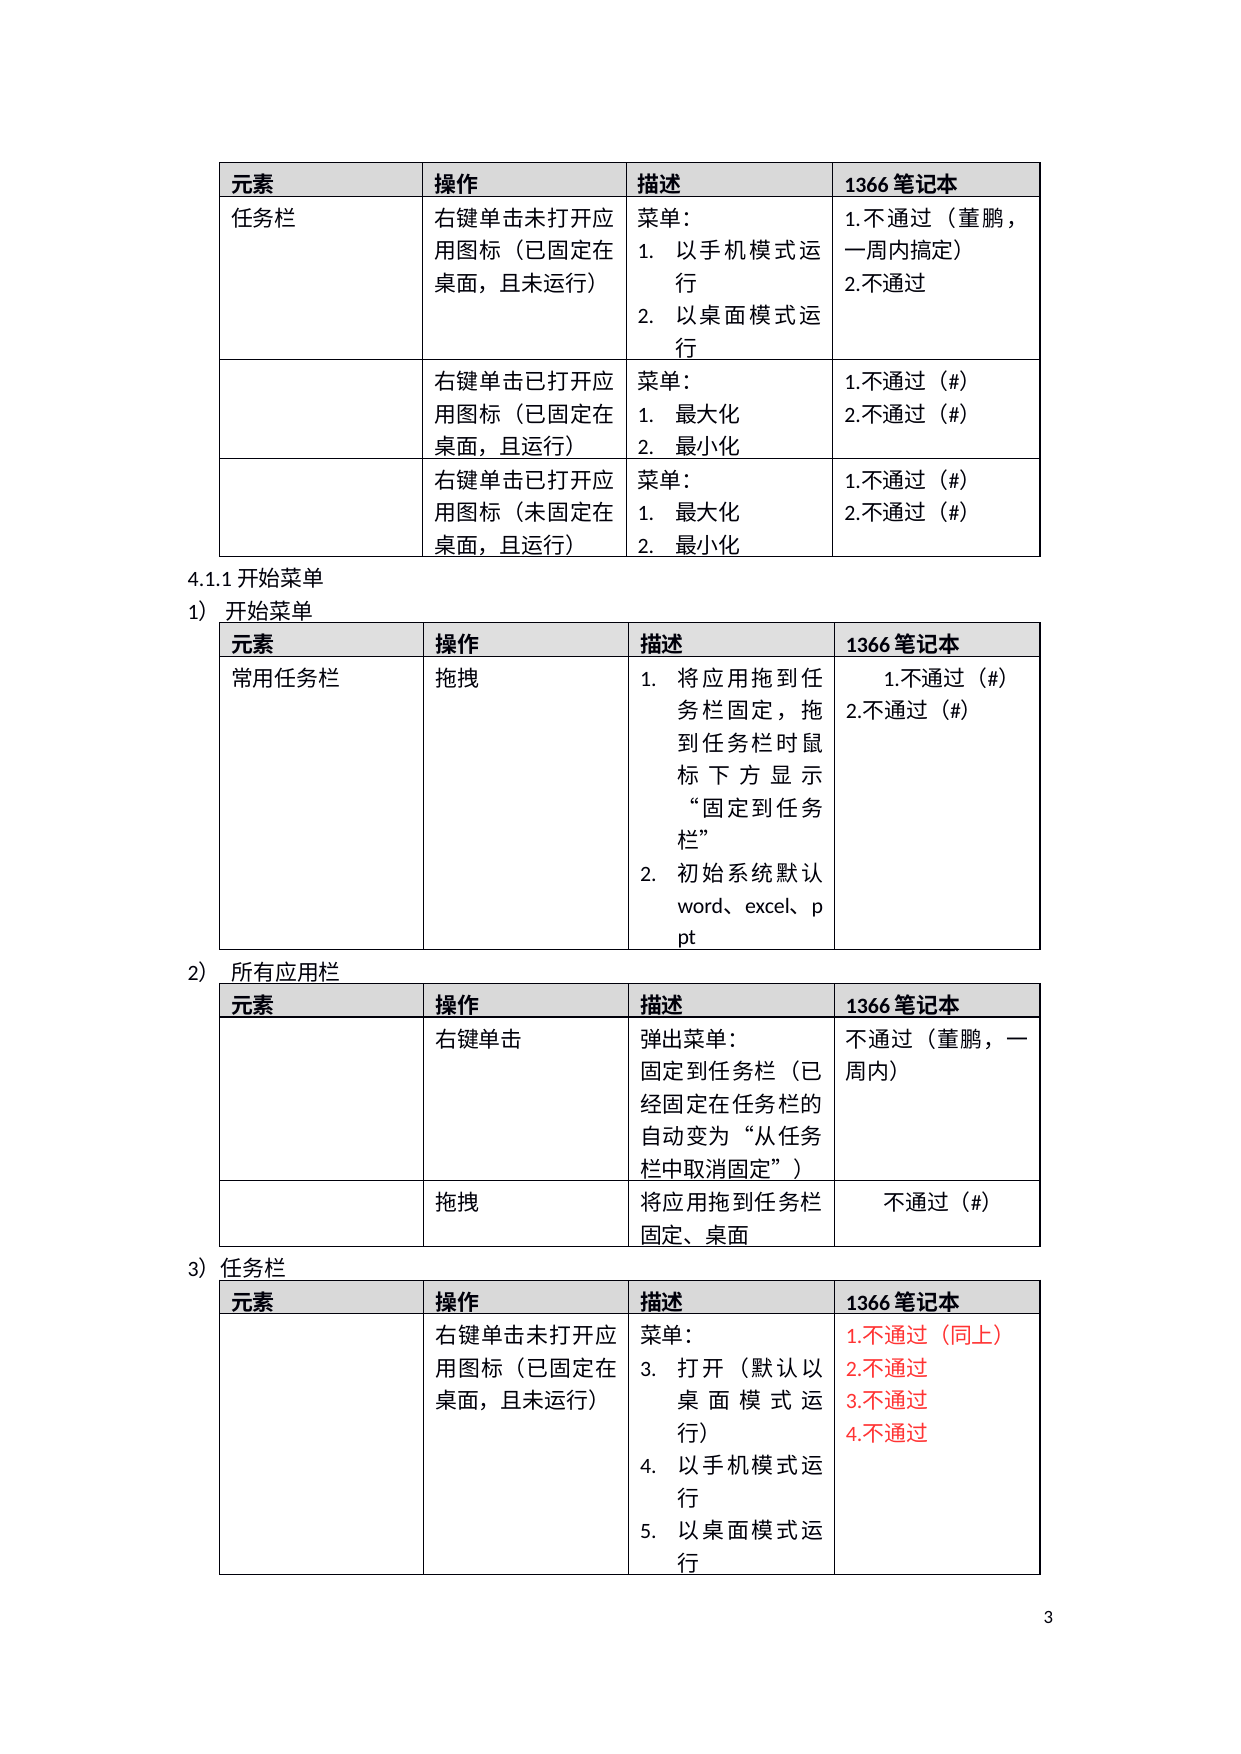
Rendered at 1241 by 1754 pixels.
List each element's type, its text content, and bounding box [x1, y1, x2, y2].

table_header 1366笔记本 [835, 623, 1039, 656]
table_header 描述 [629, 984, 834, 1016]
table_header 操作 [423, 163, 626, 196]
table_cell 任务栏 [220, 197, 422, 359]
table_header 元素 [220, 163, 422, 196]
table_cell 右键单击已打开应用图标（已固定在桌面，且运行） [423, 360, 626, 458]
table_cell 1.不通过（#） 2.不通过（#） [835, 657, 1039, 949]
table_cell 常用任务栏 [220, 657, 423, 949]
table_header 元素 [220, 623, 423, 656]
text 4.1.1 开始菜单 [187, 557, 1053, 590]
table_cell [220, 1181, 423, 1246]
table_header 描述 [629, 623, 834, 656]
table_cell [220, 1314, 423, 1574]
table_cell 拖拽 [424, 657, 628, 949]
list 3）任务栏 [187, 1247, 1053, 1279]
table_cell 1.不通过（#） 2.不通过（#） [833, 459, 1039, 556]
table_header 1366笔记本 [835, 1281, 1039, 1313]
table_header 操作 [424, 623, 628, 656]
table_header 操作 [424, 984, 628, 1016]
table_cell 菜单： 打开（默认以桌面模式运行） 以手机模式运行 以桌面模式运行 从“任务栏”取消固定 [629, 1314, 834, 1574]
table_cell 将应用拖到任务栏固定、桌面 [629, 1181, 834, 1246]
table_cell 右键单击未打开应用图标（已固定在桌面，且未运行） [424, 1314, 628, 1574]
text 1） 开始菜单 [187, 590, 1053, 622]
table_cell 1.不通过（#） 2.不通过（#） [833, 360, 1039, 458]
table_cell [220, 459, 422, 556]
text 2） 所有应用栏 [187, 950, 1053, 983]
table_cell 将应用拖到任务栏固定，拖到任务栏时鼠标下方显示“固定到任务栏” 初始系统默认word、excel、ppt [629, 657, 834, 949]
table_header 1366笔记本 [833, 163, 1039, 196]
table_header 描述 [627, 163, 832, 196]
table_cell [220, 360, 422, 458]
table_header 元素 [220, 984, 423, 1016]
table_cell 菜单： 最大化 最小化 [627, 360, 832, 458]
table_cell [220, 1018, 423, 1180]
table_cell 菜单： 最大化 最小化 [627, 459, 832, 556]
table_cell 不通过（#） [835, 1181, 1039, 1246]
table_header 描述 [629, 1281, 834, 1313]
table_header 1366笔记本 [835, 984, 1039, 1016]
table_header 元素 [220, 1281, 423, 1313]
table_cell 不通过（董鹏，一周内） [835, 1018, 1039, 1180]
table_cell 弹出菜单： 固定到任务栏（已经固定在任务栏的自动变为“从任务栏中取消固定”） [629, 1018, 834, 1180]
table_cell 菜单： 以手机模式运行 以桌面模式运行 [627, 197, 832, 359]
table_cell 右键单击未打开应用图标（已固定在桌面，且未运行） [423, 197, 626, 359]
table_cell 右键单击 [424, 1018, 628, 1180]
table_header 操作 [424, 1281, 628, 1313]
table_cell 拖拽 [424, 1181, 628, 1246]
table_cell 右键单击已打开应用图标（未固定在桌面，且运行） [423, 459, 626, 556]
table_cell 1.不通过（董鹏，一周内搞定） 2.不通过 [833, 197, 1039, 359]
table_cell 1.不通过（同上） 2.不通过 3.不通过 4.不通过 [835, 1314, 1039, 1574]
